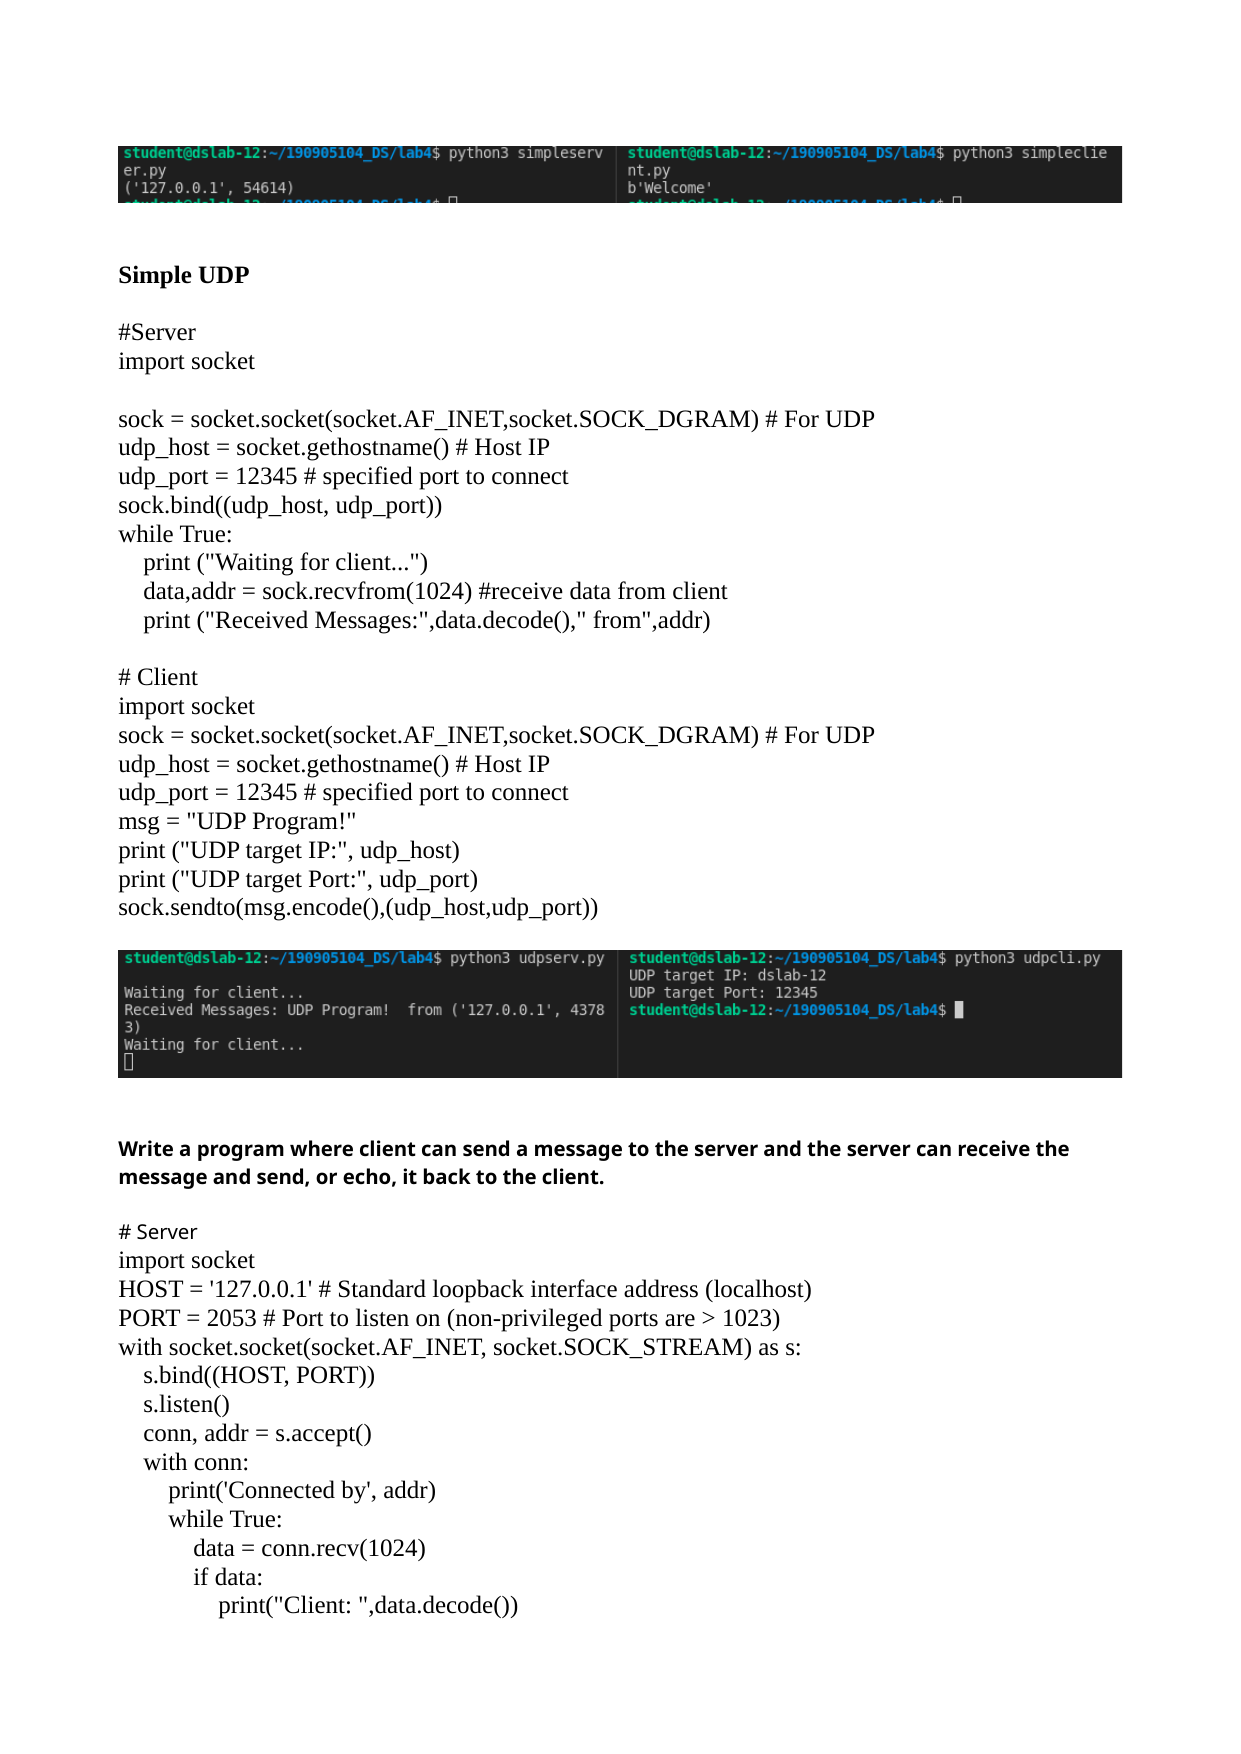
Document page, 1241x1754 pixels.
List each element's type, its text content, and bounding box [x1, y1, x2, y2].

text data = conn.recv(1024) [118, 1533, 1122, 1562]
text #Server [118, 317, 1122, 346]
text while True: [118, 1504, 1122, 1533]
text print ("Waiting for client...") [118, 547, 1122, 576]
text with socket.socket(socket.AF_INET, socket.SOCK_STREAM) as s: [118, 1332, 1122, 1361]
text s.bind((HOST, PORT)) [118, 1361, 1122, 1389]
picture [118, 950, 1123, 1078]
text sock.sendto(msg.encode(),(udp_host,udp_port)) [118, 892, 1122, 921]
text import socket [118, 691, 1122, 720]
text sock.bind((udp_host, udp_port)) [118, 490, 1122, 519]
text print("Client: ",data.decode()) [118, 1591, 1122, 1619]
text with conn: [118, 1447, 1122, 1476]
picture [846, 146, 854, 156]
text print ("Received Messages:",data.decode()," from",addr) [118, 605, 1122, 634]
text print ("UDP target Port:", udp_port) [118, 864, 1122, 892]
text s.listen() [118, 1389, 1122, 1418]
text import socket [118, 346, 1122, 375]
text PORT = 2053 # Port to listen on (non-privileged ports are > 1023) [118, 1303, 1122, 1332]
picture [118, 146, 1123, 203]
text print ("UDP target IP:", udp_host) [118, 835, 1122, 864]
text if data: [118, 1562, 1122, 1591]
text udp_port = 12345 # specified port to connect [118, 777, 1122, 806]
text sock = socket.socket(socket.AF_INET,socket.SOCK_DGRAM) # For UDP [118, 404, 1122, 432]
text data,addr = sock.recvfrom(1024) #receive data from client [118, 576, 1122, 605]
text Simple UDP [118, 260, 1122, 289]
text import socket [118, 1246, 1122, 1274]
text print('Connected by', addr) [118, 1476, 1122, 1504]
text conn, addr = s.accept() [118, 1418, 1122, 1447]
text msg = "UDP Program!" [118, 806, 1122, 835]
text # Server [118, 1218, 1122, 1246]
text HOST = '127.0.0.1' # Standard loopback interface address (localhost) [118, 1274, 1122, 1303]
text # Client [118, 662, 1122, 691]
text while True: [118, 519, 1122, 547]
text udp_host = socket.gethostname() # Host IP [118, 749, 1122, 777]
text udp_host = socket.gethostname() # Host IP [118, 432, 1122, 461]
text udp_port = 12345 # specified port to connect [118, 461, 1122, 490]
text Write a program where client can send a message to the server and the server can receive the message and send, or echo, it back to the client. [118, 1135, 1122, 1190]
text sock = socket.socket(socket.AF_INET,socket.SOCK_DGRAM) # For UDP [118, 720, 1122, 749]
